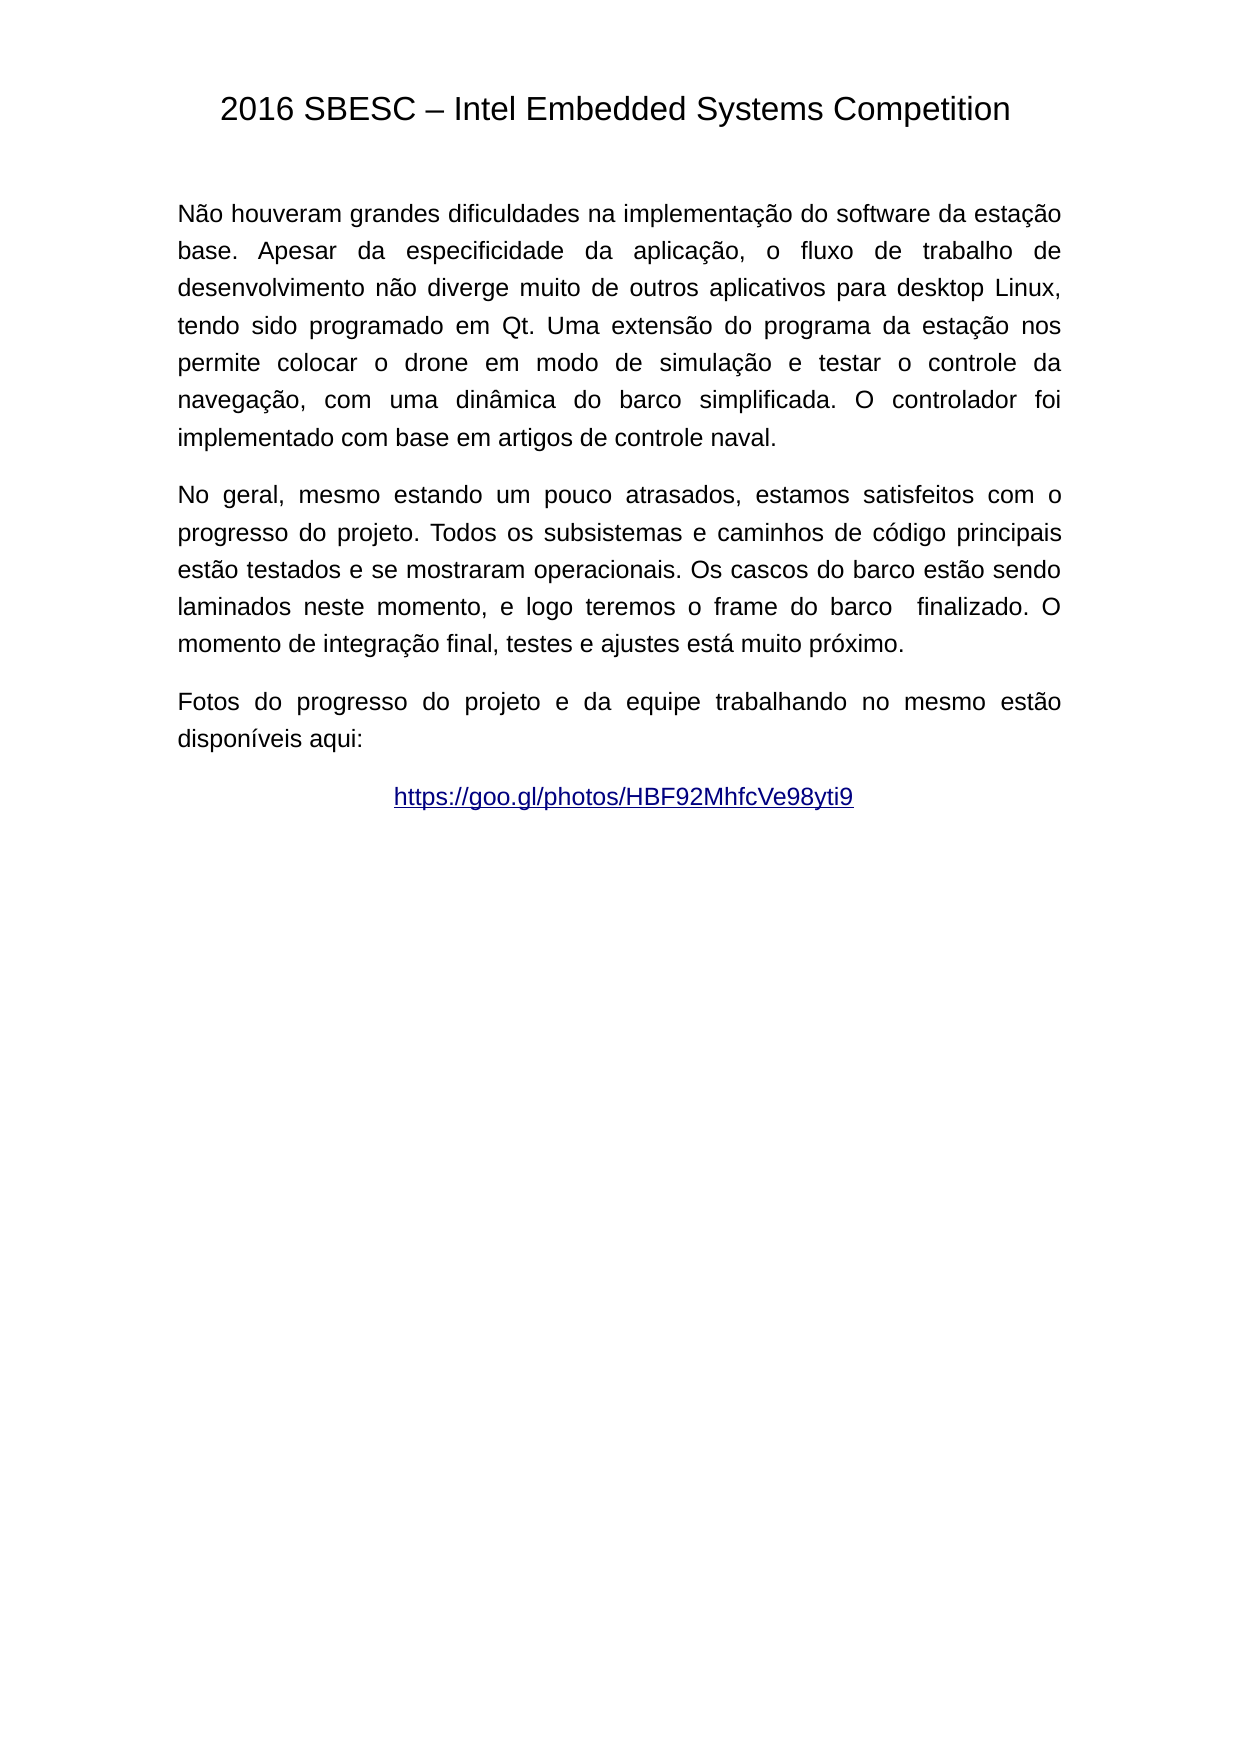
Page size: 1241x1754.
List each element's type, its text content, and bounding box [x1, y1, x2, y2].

text Não houveram grandes dificuldades na implementação do software da estação base. Apesar da especificidade da aplicação, o fluxo de trabalho de desenvolvimento não diverge muito de outros aplicativos para desktop Linux, tendo sido programado em Qt. Uma extensão do programa da estação nos permite colocar o drone em modo de simulação e testar o controle da navegação, com uma dinâmica do barco simplificada. O controlador foi implementado com base em artigos de controle naval. [177, 193, 1063, 449]
text https://goo.gl/photos/HBF92MhfcVe98yti9 [177, 776, 1063, 809]
text Fotos do progresso do projeto e da equipe trabalhando no mesmo estão disponíveis aqui: [177, 681, 1063, 751]
text No geral, mesmo estando um pouco atrasados, estamos satisfeitos com o progresso do projeto. Todos os subsistemas e caminhos de código principais estão testados e se mostraram operacionais. Os cascos do barco estão sendo laminados neste momento, e logo teremos o frame do barco finalizado. O momento de integração final, testes e ajustes está muito próximo. [177, 474, 1063, 656]
